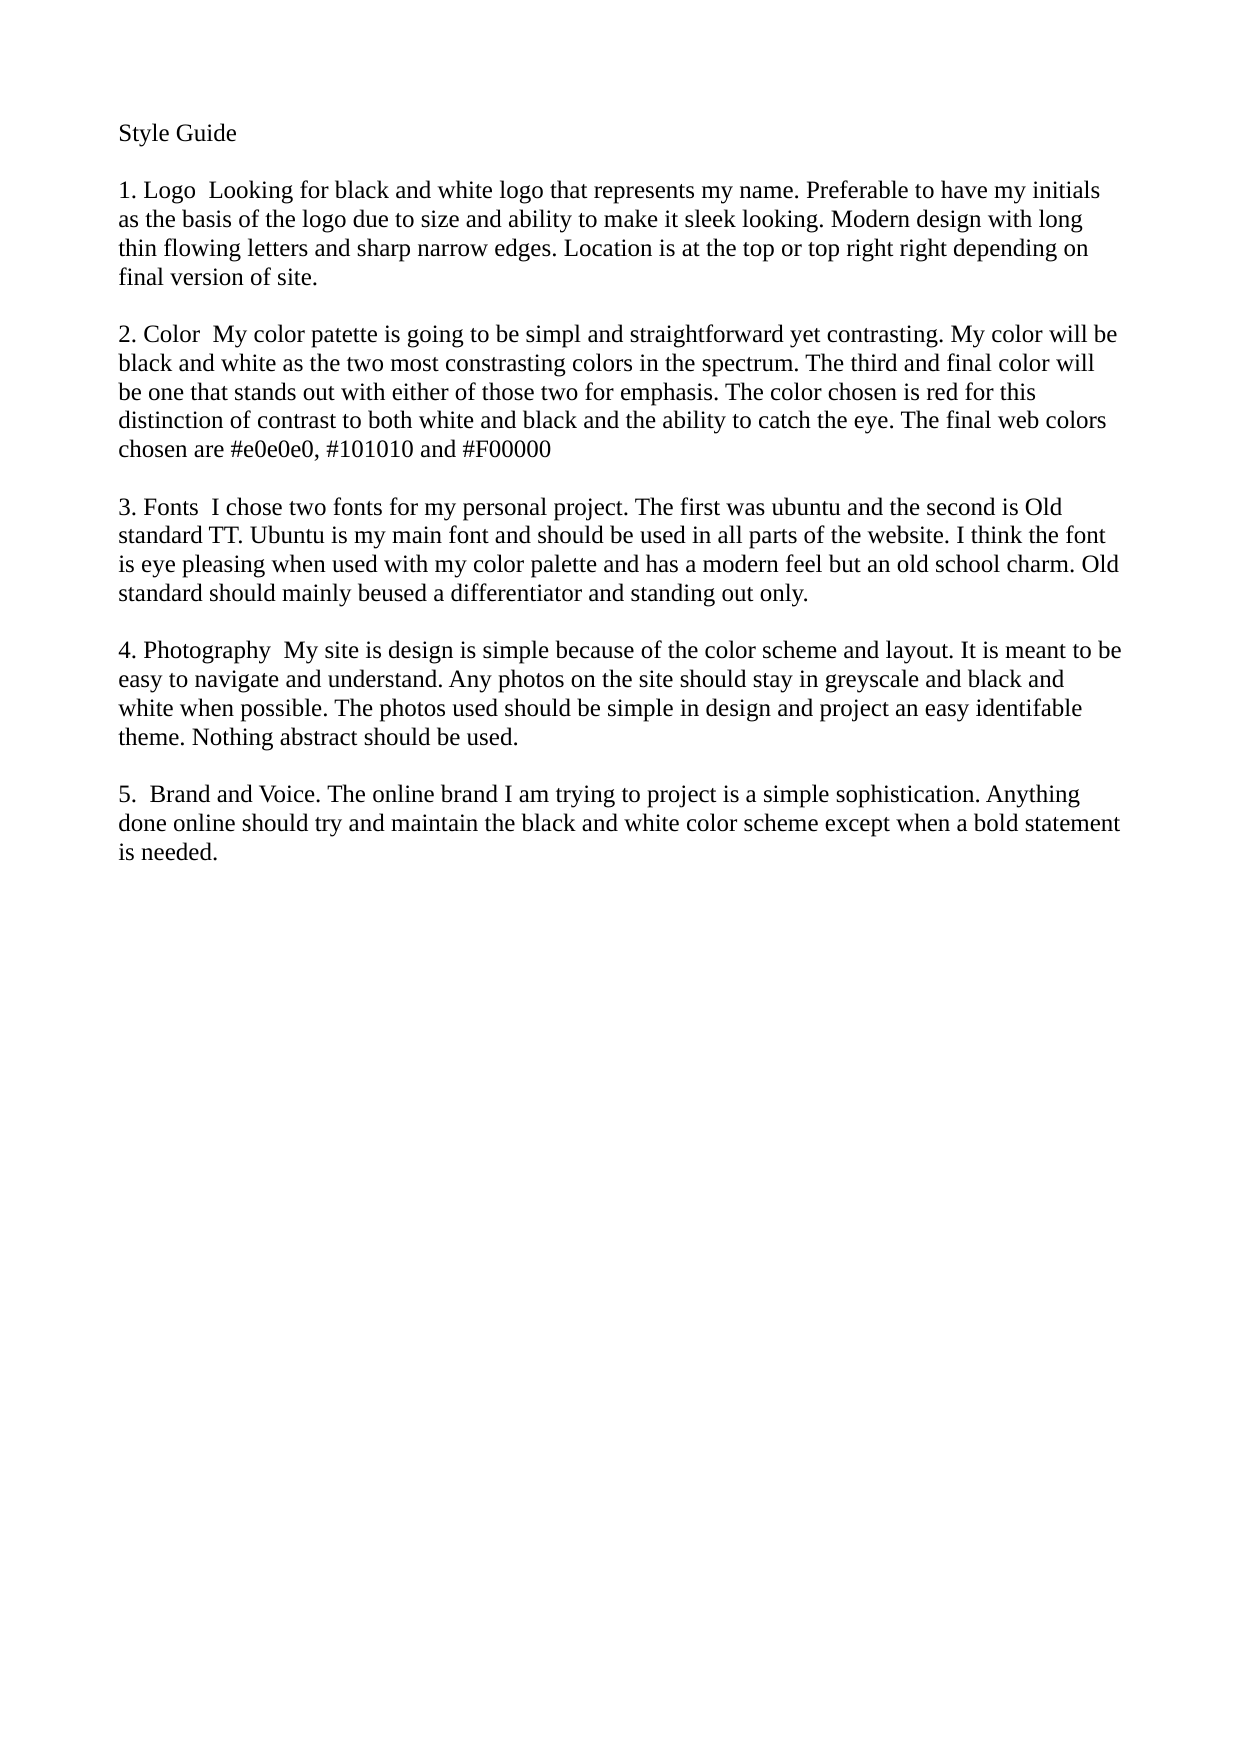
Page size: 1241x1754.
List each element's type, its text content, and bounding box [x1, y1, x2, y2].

text 1. Logo Looking for black and white logo that represents my name. Preferable to have my initials as the basis of the logo due to size and ability to make it sleek looking. Modern design with long thin flowing letters and sharp narrow edges. Location is at the top or top right right depending on final version of site. [118, 176, 1122, 291]
text 3. Fonts I chose two fonts for my personal project. The first was ubuntu and the second is Old standard TT. Ubuntu is my main font and should be used in all parts of the website. I think the font is eye pleasing when used with my color palette and has a modern feel but an old school charm. Old standard should mainly beused a differentiator and standing out only. [118, 492, 1122, 607]
text Style Guide [118, 118, 1122, 147]
text 2. Color My color patette is going to be simpl and straightforward yet contrasting. My color will be black and white as the two most constrasting colors in the spectrum. The third and final color will be one that stands out with either of those two for emphasis. The color chosen is red for this distinction of contrast to both white and black and the ability to catch the eye. The final web colors chosen are #e0e0e0, #101010 and #F00000 [118, 319, 1122, 463]
text 5. Brand and Voice. The online brand I am trying to project is a simple sophistication. Anything done online should try and maintain the black and white color scheme except when a bold statement is needed. [118, 779, 1122, 866]
text 4. Photography My site is design is simple because of the color scheme and layout. It is meant to be easy to navigate and understand. Any photos on the site should stay in greyscale and black and white when possible. The photos used should be simple in design and project an easy identifable theme. Nothing abstract should be used. [118, 636, 1122, 751]
